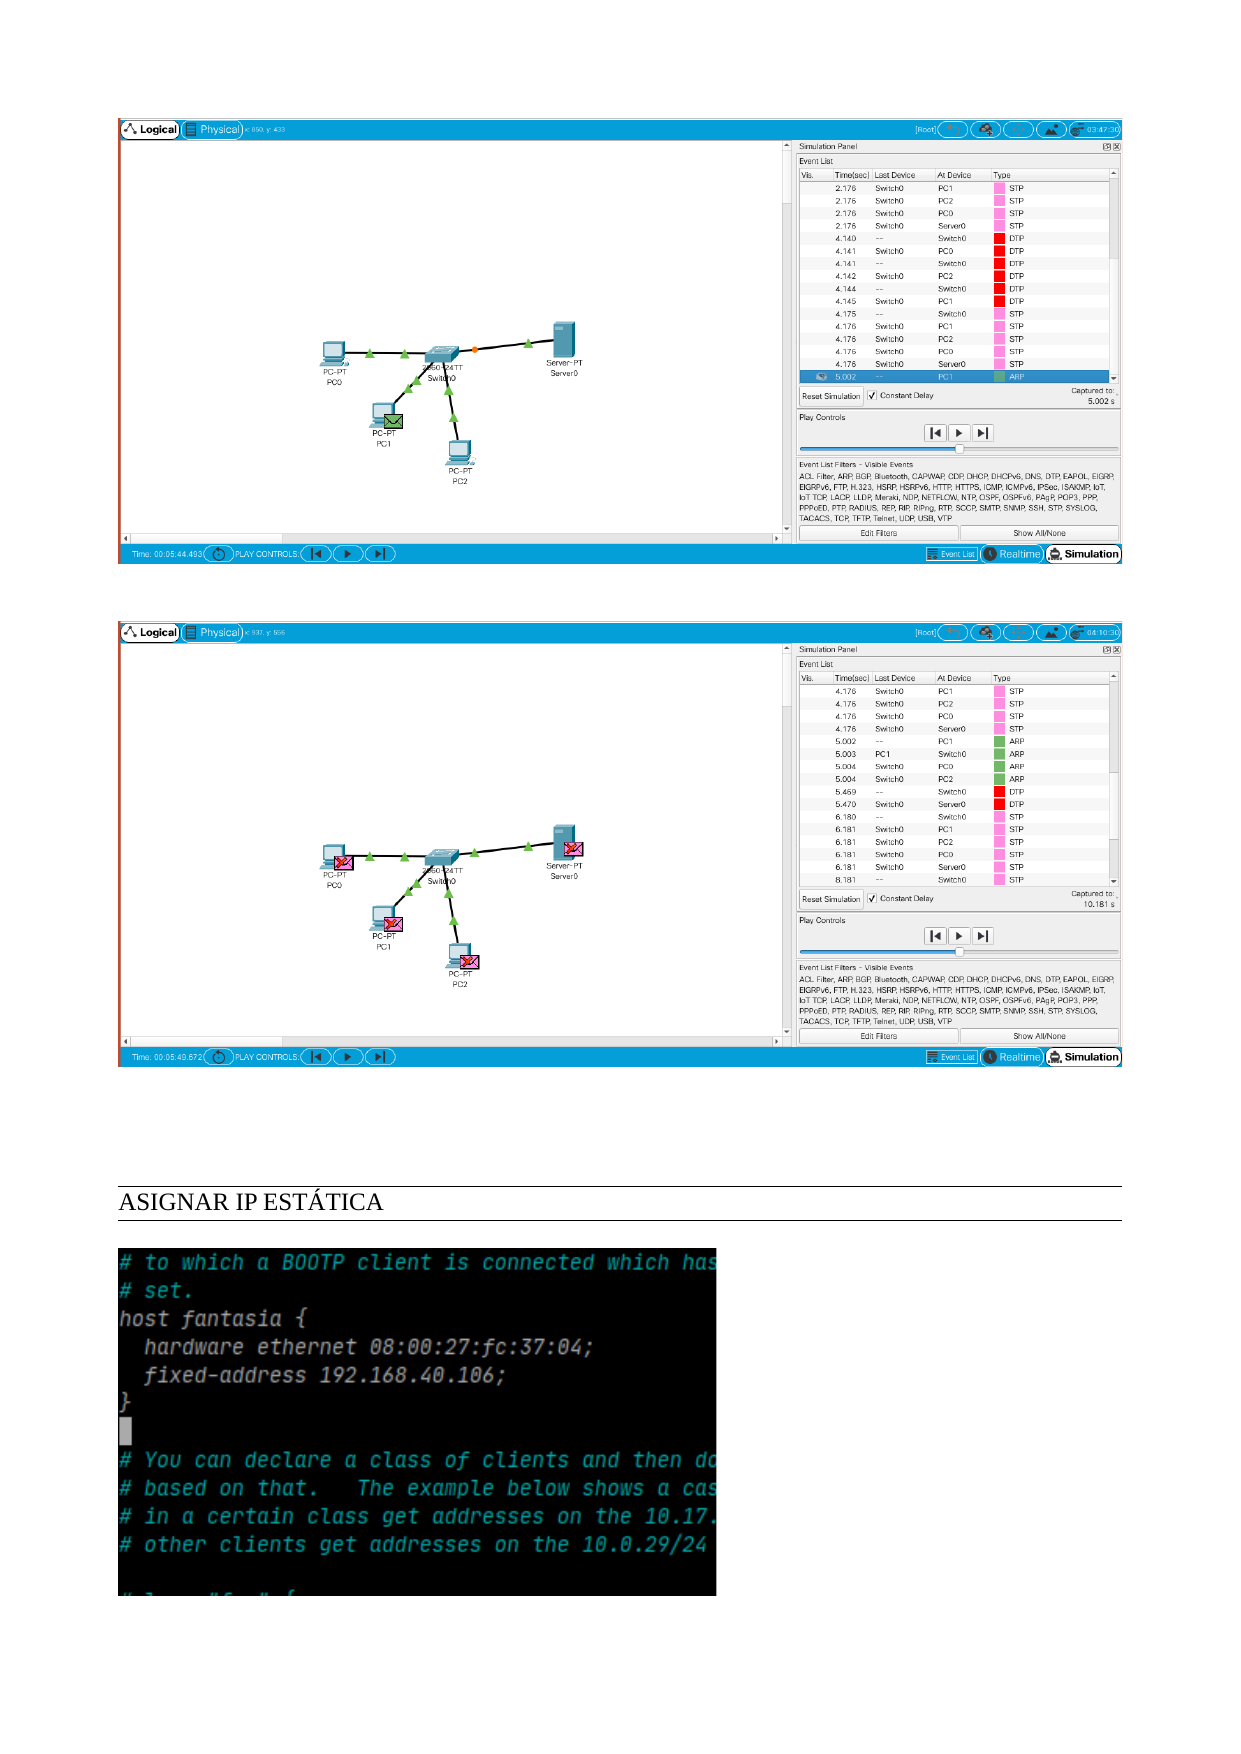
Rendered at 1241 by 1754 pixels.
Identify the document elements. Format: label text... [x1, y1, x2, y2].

picture [980, 627, 992, 640]
picture [984, 548, 996, 560]
picture [1070, 129, 1077, 137]
picture [118, 1248, 717, 1596]
picture [1070, 632, 1077, 640]
text ASIGNAR IP ESTÁTICA [118, 1187, 1122, 1220]
picture [984, 1051, 996, 1063]
picture [118, 118, 1123, 564]
picture [118, 621, 1123, 1067]
picture [980, 124, 992, 137]
